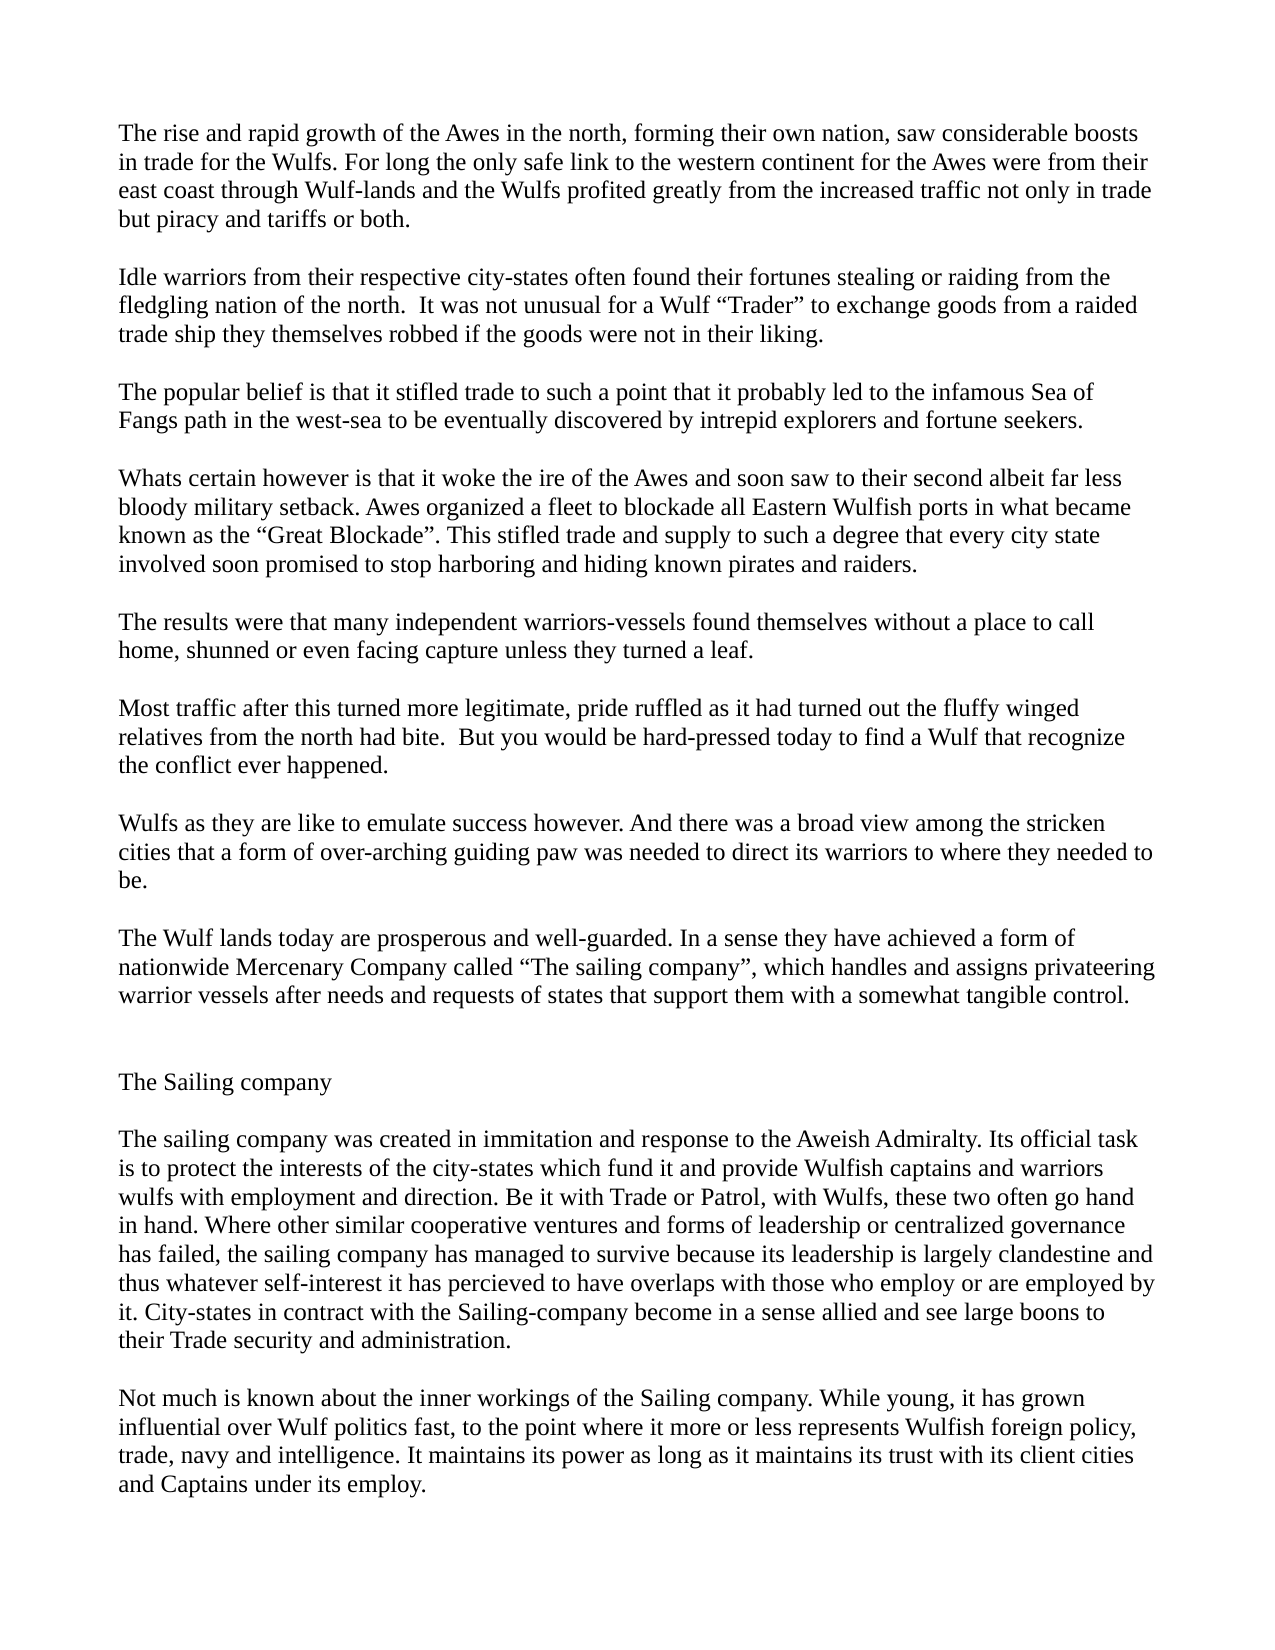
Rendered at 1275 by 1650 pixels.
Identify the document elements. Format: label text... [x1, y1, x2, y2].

text Not much is known about the inner workings of the Sailing company. While young, it has grown influential over Wulf politics fast, to the point where it more or less represents Wulfish foreign policy, trade, navy and intelligence. It maintains its power as long as it maintains its trust with its client cities and Captains under its employ. [118, 1383, 1157, 1498]
text Wulfs as they are like to emulate success however. And there was a broad view among the stricken cities that a form of over-arching guiding paw was needed to direct its warriors to where they needed to be. [118, 808, 1157, 894]
text The Sailing company [118, 1067, 1157, 1096]
text Most traffic after this turned more legitimate, pride ruffled as it had turned out the fluffy winged relatives from the north had bite. But you would be hard-pressed today to find a Wulf that recognize the conflict ever happened. [118, 693, 1157, 779]
text The popular belief is that it stifled trade to such a point that it probably led to the infamous Sea of Fangs path in the west-sea to be eventually discovered by intrepid explorers and fortune seekers. [118, 377, 1157, 434]
text The rise and rapid growth of the Awes in the north, forming their own nation, saw considerable boosts in trade for the Wulfs. For long the only safe link to the western continent for the Awes were from their east coast through Wulf-lands and the Wulfs profited greatly from the increased traffic not only in trade but piracy and tariffs or both. [118, 118, 1157, 233]
text Idle warriors from their respective city-states often found their fortunes stealing or raiding from the fledgling nation of the north. It was not unusual for a Wulf “Trader” to exchange goods from a raided trade ship they themselves robbed if the goods were not in their liking. [118, 262, 1157, 348]
text The Wulf lands today are prosperous and well-guarded. In a sense they have achieved a form of nationwide Mercenary Company called “The sailing company”, which handles and assigns privateering warrior vessels after needs and requests of states that support them with a somewhat tangible control. [118, 923, 1157, 1009]
text The sailing company was created in immitation and response to the Aweish Admiralty. Its official task is to protect the interests of the city-states which fund it and provide Wulfish captains and warriors wulfs with employment and direction. Be it with Trade or Patrol, with Wulfs, these two often go hand in hand. Where other similar cooperative ventures and forms of leadership or centralized governance has failed, the sailing company has managed to survive because its leadership is largely clandestine and thus whatever self-interest it has percieved to have overlaps with those who employ or are employed by it. City-states in contract with the Sailing-company become in a sense allied and see large boons to their Trade security and administration. [118, 1124, 1157, 1354]
text The results were that many independent warriors-vessels found themselves without a place to call home, shunned or even facing capture unless they turned a leaf. [118, 607, 1157, 664]
text Whats certain however is that it woke the ire of the Awes and soon saw to their second albeit far less bloody military setback. Awes organized a fleet to blockade all Eastern Wulfish ports in what became known as the “Great Blockade”. This stifled trade and supply to such a degree that every city state involved soon promised to stop harboring and hiding known pirates and raiders. [118, 463, 1157, 578]
